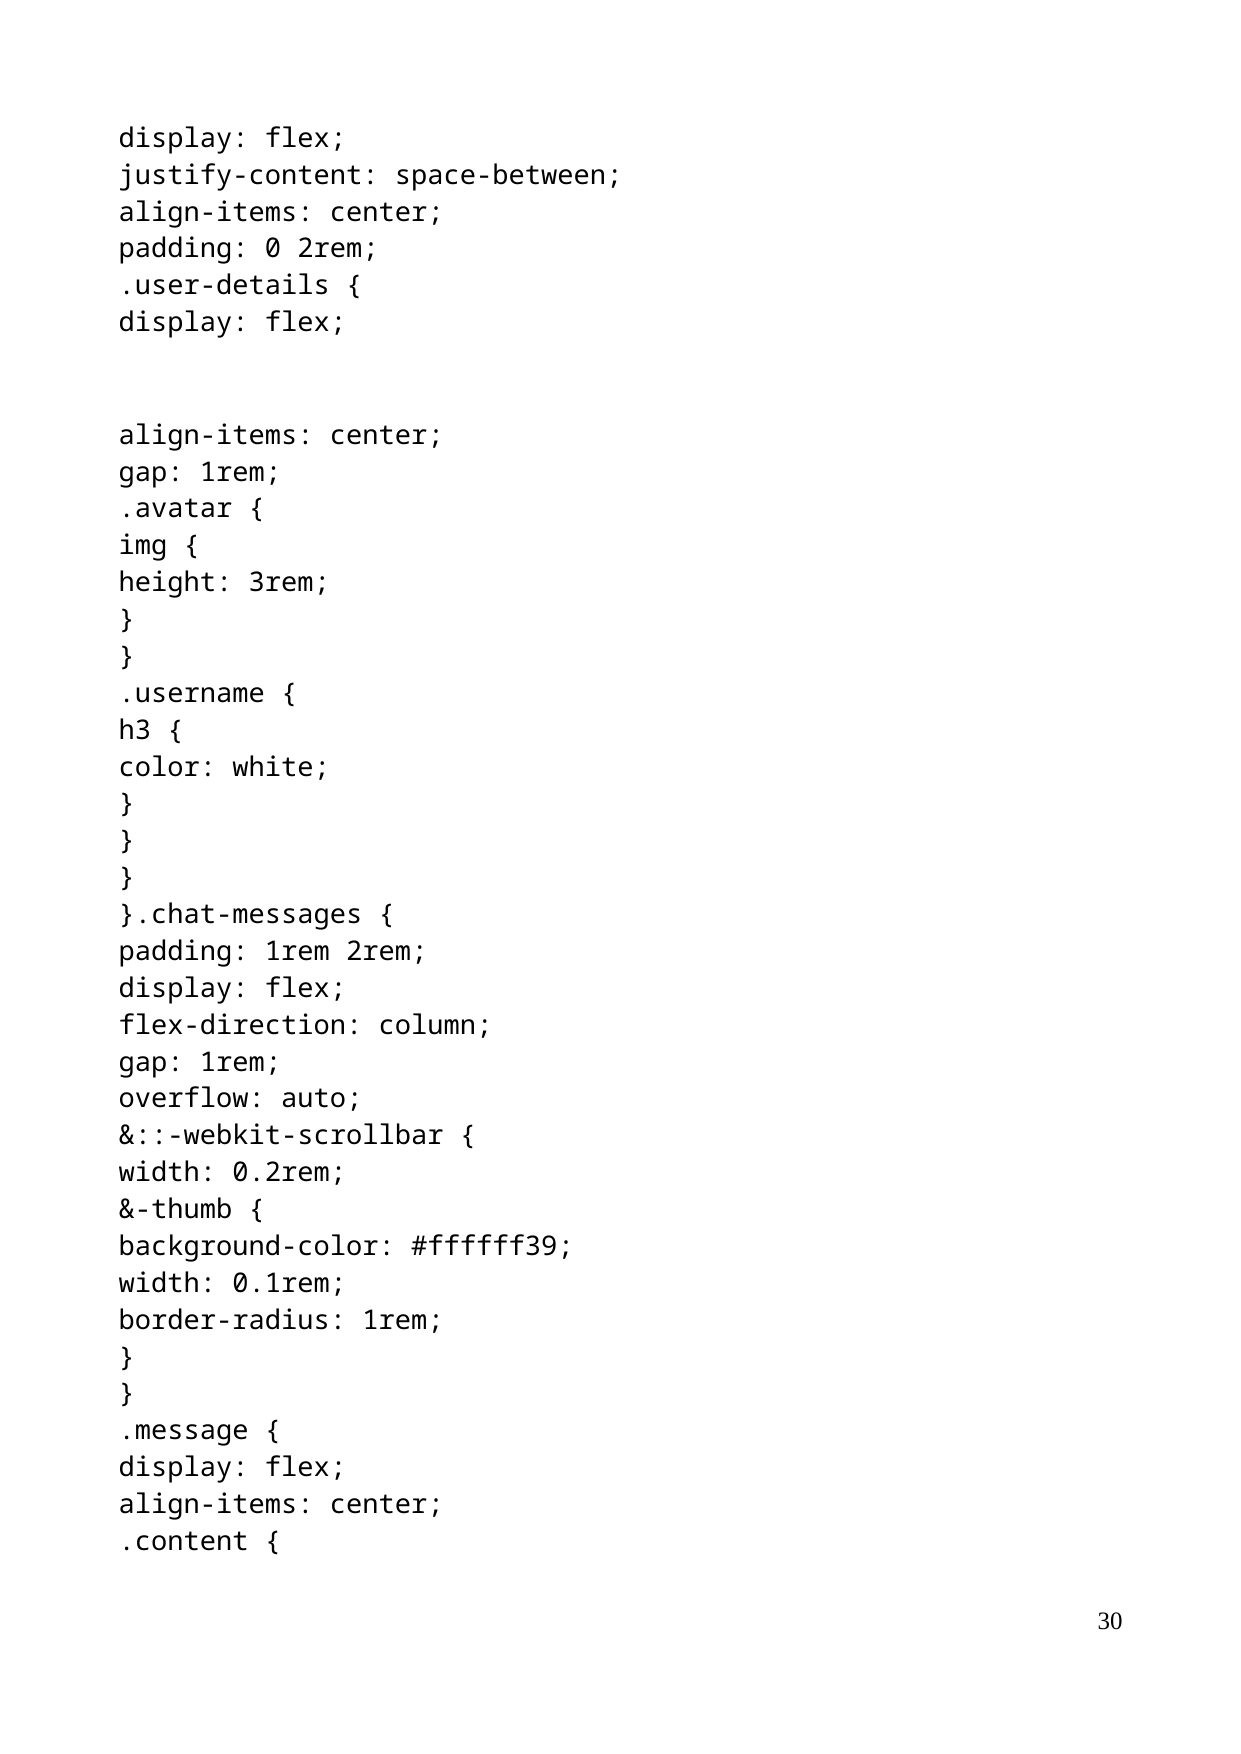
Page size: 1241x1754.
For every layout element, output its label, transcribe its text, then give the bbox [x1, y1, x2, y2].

text align-items: center; [118, 415, 1122, 452]
text img { [118, 526, 1122, 563]
text } [118, 858, 1122, 894]
text justify-content: space-between; [118, 155, 1122, 192]
text align-items: center; [118, 1484, 1122, 1521]
text border-radius: 1rem; [118, 1300, 1122, 1337]
text } [118, 784, 1122, 821]
text display: flex; [118, 968, 1122, 1005]
text width: 0.2rem; [118, 1153, 1122, 1189]
text } [118, 599, 1122, 636]
text &-thumb { [118, 1189, 1122, 1226]
text display: flex; [118, 118, 1122, 155]
text color: white; [118, 747, 1122, 784]
text }.chat-messages { [118, 894, 1122, 931]
text height: 3rem; [118, 563, 1122, 599]
text .avatar { [118, 489, 1122, 526]
text gap: 1rem; [118, 1042, 1122, 1079]
text width: 0.1rem; [118, 1263, 1122, 1300]
text .content { [118, 1521, 1122, 1558]
text flex-direction: column; [118, 1005, 1122, 1042]
text } [118, 821, 1122, 858]
text background-color: #ffffff39; [118, 1226, 1122, 1263]
text display: flex; [118, 1448, 1122, 1484]
text display: flex; [118, 303, 1122, 339]
text h3 { [118, 710, 1122, 747]
text .message { [118, 1411, 1122, 1448]
text } [118, 1337, 1122, 1374]
text } [118, 1374, 1122, 1411]
text .user-details { [118, 266, 1122, 303]
text .username { [118, 673, 1122, 710]
text align-items: center; [118, 192, 1122, 229]
text padding: 1rem 2rem; [118, 931, 1122, 968]
text gap: 1rem; [118, 452, 1122, 489]
text padding: 0 2rem; [118, 229, 1122, 266]
text overflow: auto; [118, 1079, 1122, 1116]
text } [118, 636, 1122, 673]
text &::-webkit-scrollbar { [118, 1116, 1122, 1153]
